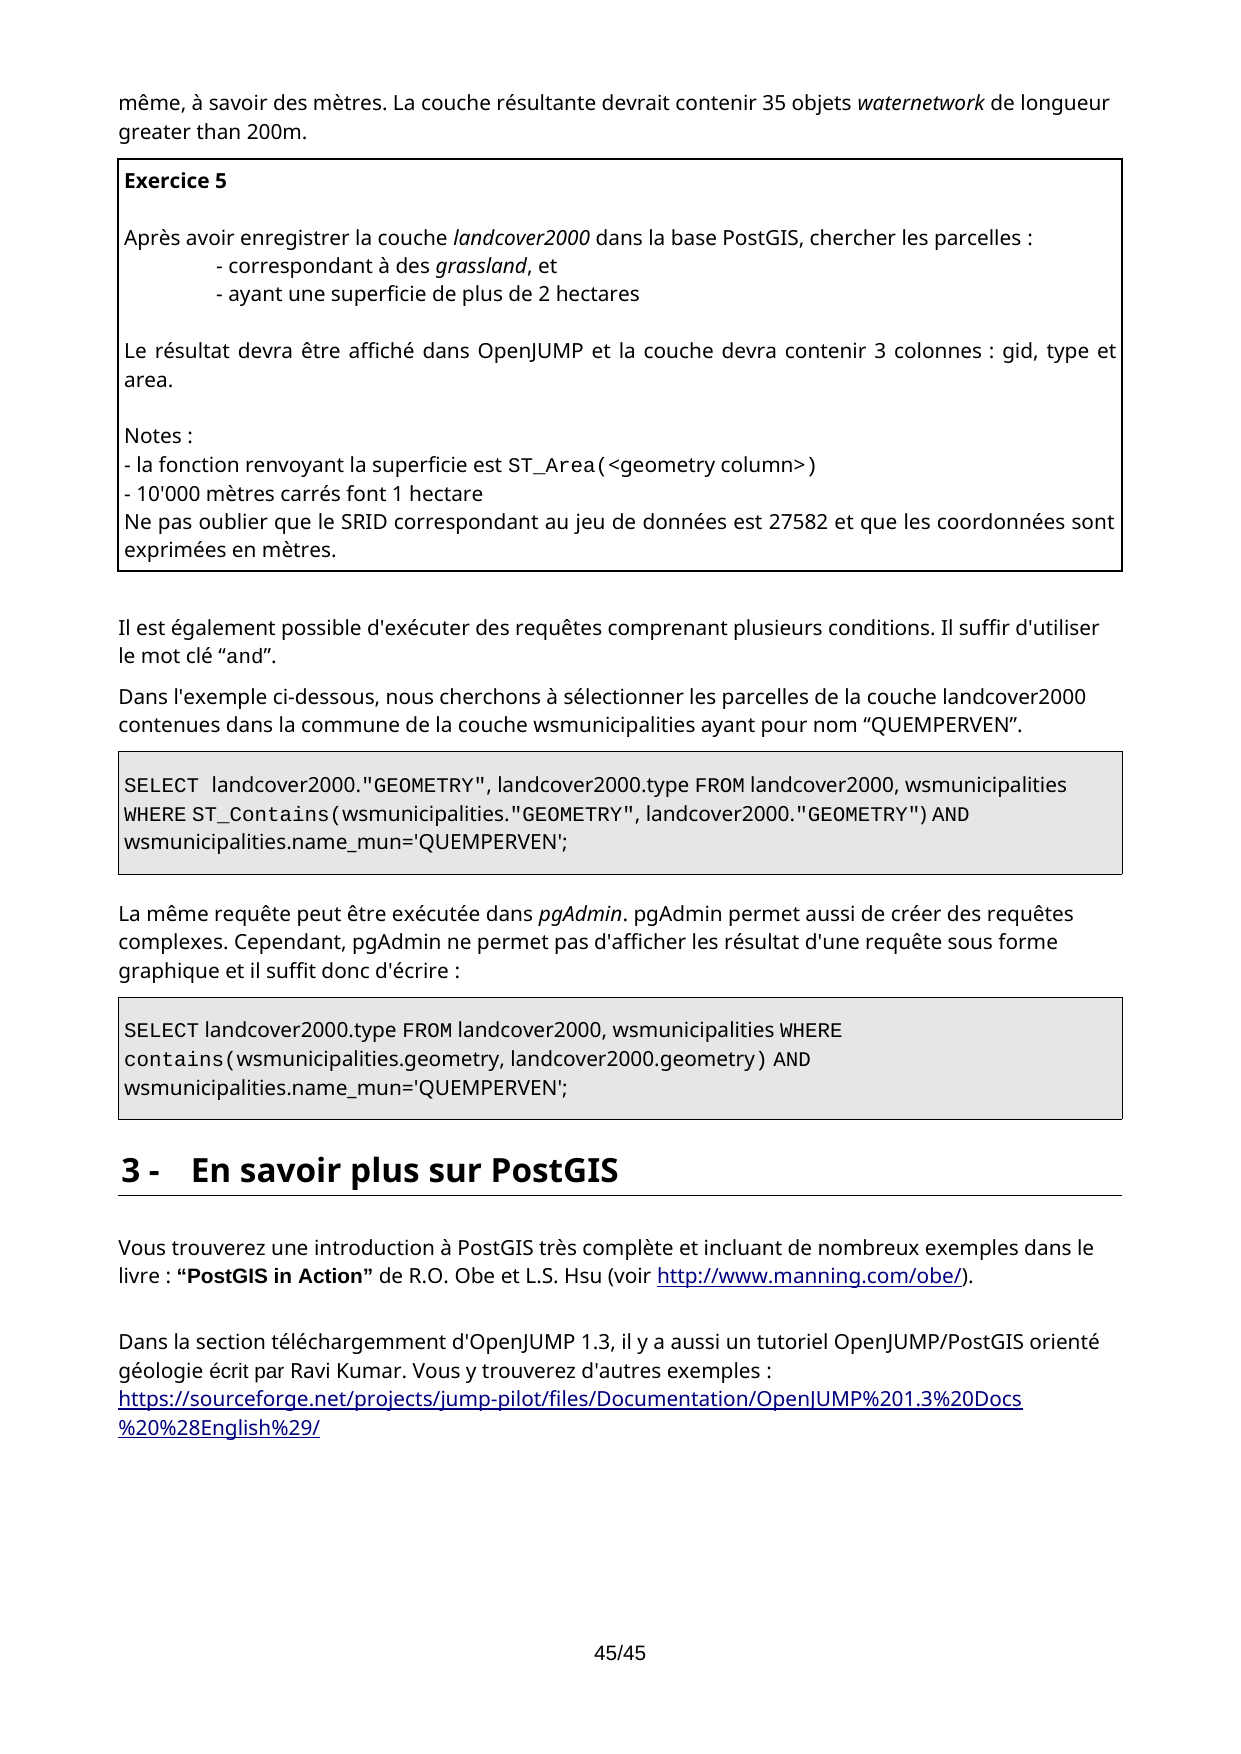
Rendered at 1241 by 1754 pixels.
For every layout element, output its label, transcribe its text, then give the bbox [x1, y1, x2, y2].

text La même requête peut être exécutée dans pgAdmin. pgAdmin permet aussi de créer des requêtes complexes. Cependant, pgAdmin ne permet pas d'afficher les résultat d'une requête sous forme graphique et il suffit donc d'écrire : [118, 899, 1122, 984]
table_header Exercice 5 Après avoir enregistrer la couche landcover2000 dans la base PostGIS, chercher les parcelles : - correspondant à des grassland, et - ayant une superficie de plus de 2 hectares Le résultat devra être affiché dans OpenJUMP et la couche devra contenir 3 colonnes : gid, type et area. Notes : - la fonction renvoyant la superficie est ST_Area(<geometry column>) - 10'000 mètres carrés font 1 hectare Ne pas oublier que le SRID correspondant au jeu de données est 27582 et que les coordonnées sont exprimées en mètres. [119, 160, 1121, 570]
text Dans la section téléchargemment d'OpenJUMP 1.3, il y a aussi un tutoriel OpenJUMP/PostGIS orienté géologie écrit par Ravi Kumar. Vous y trouverez d'autres exemples : https://sourceforge.net/projects/jump-pilot/files/Documentation/OpenJUMP%201.3%20Docs%20%28English%29/ [118, 1327, 1122, 1441]
table_header SELECT landcover2000."GEOMETRY", landcover2000.type FROM landcover2000, wsmunicipalities WHERE ST_Contains(wsmunicipalities."GEOMETRY", landcover2000."GEOMETRY") AND wsmunicipalities.name_mun='QUEMPERVEN'; [119, 752, 1122, 874]
subtitle En savoir plus sur PostGIS [118, 1144, 1122, 1195]
text Il est également possible d'exécuter des requêtes comprenant plusieurs conditions. Il suffir d'utiliser le mot clé “and”. [118, 613, 1122, 669]
text Vous trouverez une introduction à PostGIS très complète et incluant de nombreux exemples dans le livre : “PostGIS in Action” de R.O. Obe et L.S. Hsu (voir http://www.manning.com/obe/). [118, 1233, 1122, 1290]
text même, à savoir des mètres. La couche résultante devrait contenir 35 objets waternetwork de longueur greater than 200m. [118, 88, 1122, 145]
text Dans l'exemple ci-dessous, nous cherchons à sélectionner les parcelles de la couche landcover2000 contenues dans la commune de la couche wsmunicipalities ayant pour nom “QUEMPERVEN”. [118, 682, 1122, 739]
table_header SELECT landcover2000.type FROM landcover2000, wsmunicipalities WHERE contains(wsmunicipalities.geometry, landcover2000.geometry) AND wsmunicipalities.name_mun='QUEMPERVEN'; [119, 998, 1122, 1119]
